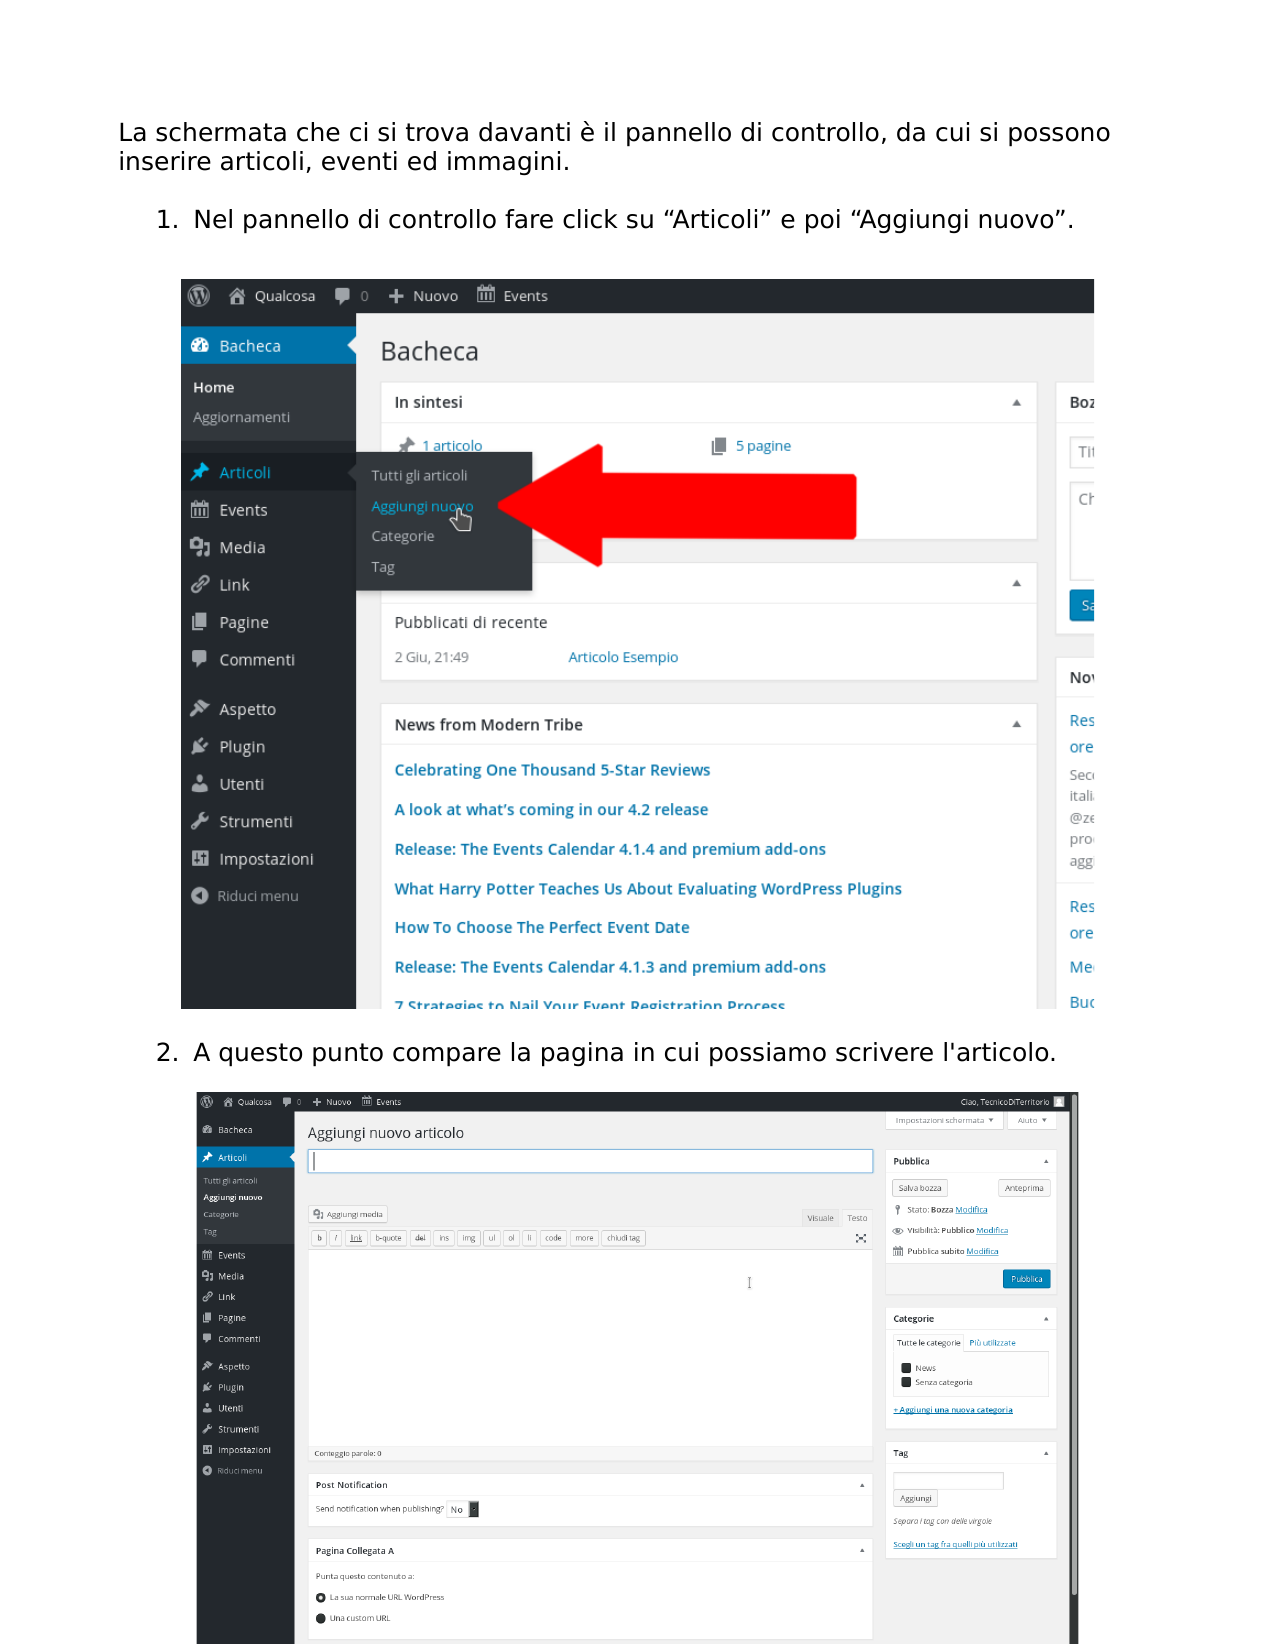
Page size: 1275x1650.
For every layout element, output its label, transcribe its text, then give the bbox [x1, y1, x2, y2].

text inserire articoli, eventi ed immagini. [118, 147, 1157, 176]
text La schermata che ci si trova davanti è il pannello di controllo, da cui si possono [118, 118, 1157, 147]
picture [191, 338, 208, 351]
picture [181, 279, 1095, 1009]
picture [196, 1092, 1079, 1644]
list Nel pannello di controllo fare click su “Articoli” e poi “Aggiungi nuovo”. [156, 206, 1157, 235]
list A questo punto compare la pagina in cui possiamo scrivere l'articolo. [156, 1038, 1157, 1067]
picture [248, 341, 252, 351]
